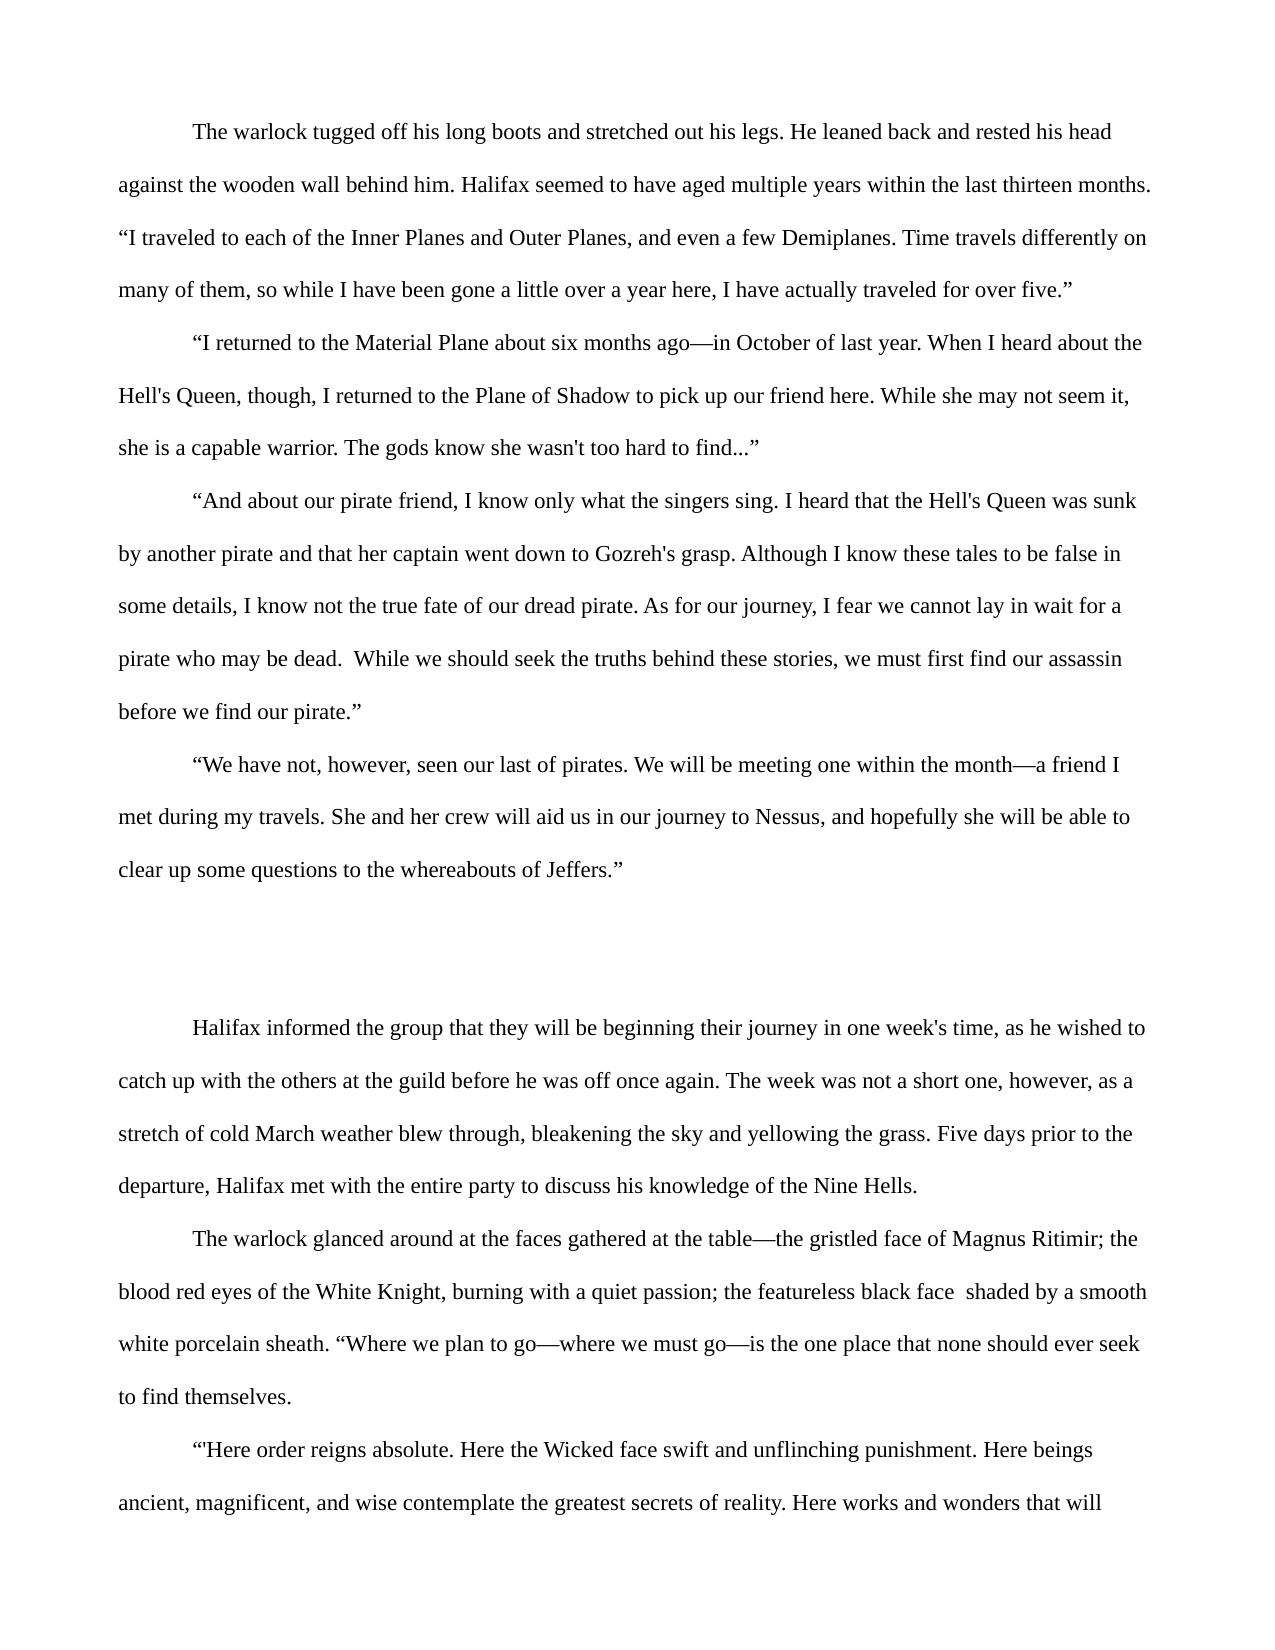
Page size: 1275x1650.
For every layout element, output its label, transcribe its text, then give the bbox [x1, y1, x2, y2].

text “I returned to the Material Plane about six months ago—in October of last year. When I heard about the Hell's Queen, though, I returned to the Plane of Shadow to pick up our friend here. While she may not seem it, she is a capable warrior. The gods know she wasn't too hard to find...” [118, 329, 1157, 461]
text The warlock glanced around at the faces gathered at the table—the gristled face of Magnus Ritimir; the blood red eyes of the White Knight, burning with a quiet passion; the featureless black face shaded by a smooth white porcelain sheath. “Where we plan to go—where we must go—is the one place that none should ever seek to find themselves. [118, 1225, 1157, 1409]
text “We have not, however, seen our last of pirates. We will be meeting one within the month—a friend I met during my travels. She and her crew will aid us in our journey to Nessus, and hopefully she will be able to clear up some questions to the whereabouts of Jeffers.” [118, 751, 1157, 882]
text “And about our pirate friend, I know only what the singers sing. I heard that the Hell's Queen was sunk by another pirate and that her captain went down to Gozreh's grasp. Although I know these tales to be false in some details, I know not the true fate of our dread pirate. As for our journey, I fear we cannot lay in wait for a pirate who may be dead. While we should seek the truths behind these stories, we must first find our assassin before we find our pirate.” [118, 487, 1157, 724]
text Halifax informed the group that they will be beginning their journey in one week's time, as he wished to catch up with the others at the guild before he was off once again. The week was not a short one, however, as a stretch of cold March weather blew through, bleakening the sky and yellowing the grass. Five days prior to the departure, Halifax met with the entire party to discuss his knowledge of the Nine Hells. [118, 1014, 1157, 1199]
text The warlock tugged off his long boots and stretched out his legs. He leaned back and rested his head against the wooden wall behind him. Halifax seemed to have aged multiple years within the last thirteen months. “I traveled to each of the Inner Planes and Outer Planes, and even a few Demiplanes. Time travels differently on many of them, so while I have been gone a little over a year here, I have actually traveled for over five.” [118, 118, 1157, 303]
text “'Here order reigns absolute. Here the Wicked face swift and unflinching punishment. Here beings ancient, magnificent, and wise contemplate the greatest secrets of reality. Here works and wonders that will [118, 1436, 1157, 1515]
